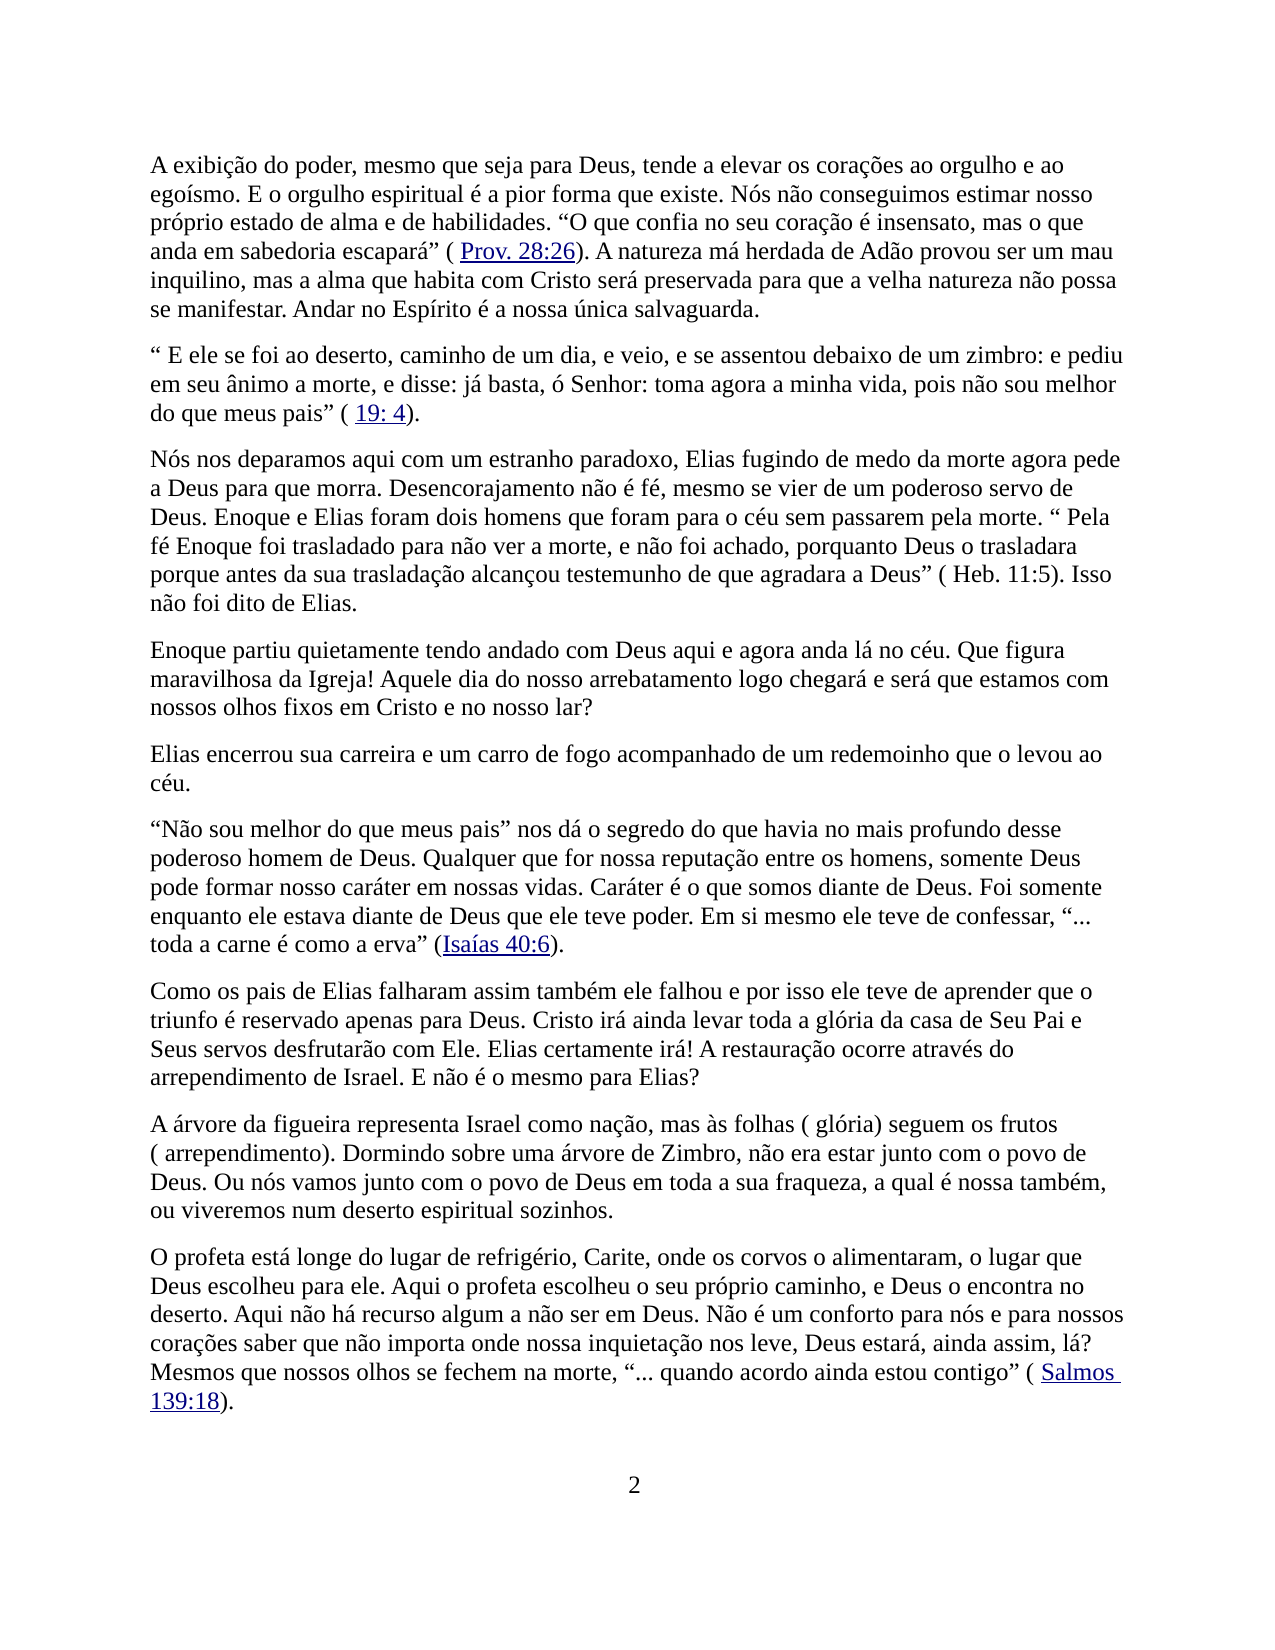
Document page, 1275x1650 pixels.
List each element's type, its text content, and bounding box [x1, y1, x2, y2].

text Enoque partiu quietamente tendo andado com Deus aqui e agora anda lá no céu. Que figura maravilhosa da Igreja! Aquele dia do nosso arrebatamento logo chegará e será que estamos com nossos olhos fixos em Cristo e no nosso lar? [150, 635, 1125, 721]
text Nós nos deparamos aqui com um estranho paradoxo, Elias fugindo de medo da morte agora pede a Deus para que morra. Desencorajamento não é fé, mesmo se vier de um poderoso servo de Deus. Enoque e Elias foram dois homens que foram para o céu sem passarem pela morte. “ Pela fé Enoque foi trasladado para não ver a morte, e não foi achado, porquanto Deus o trasladara porque antes da sua trasladação alcançou testemunho de que agradara a Deus” ( Heb. 11:5). Isso não foi dito de Elias. [150, 444, 1125, 617]
text O profeta está longe do lugar de refrigério, Carite, onde os corvos o alimentaram, o lugar que Deus escolheu para ele. Aqui o profeta escolheu o seu próprio caminho, e Deus o encontra no deserto. Aqui não há recurso algum a não ser em Deus. Não é um conforto para nós e para nossos corações saber que não importa onde nossa inquietação nos leve, Deus estará, ainda assim, lá? Mesmos que nossos olhos se fechem na morte, “... quando acordo ainda estou contigo” ( Salmos 139:18). [150, 1242, 1125, 1414]
text Como os pais de Elias falharam assim também ele falhou e por isso ele teve de aprender que o triunfo é reservado apenas para Deus. Cristo irá ainda levar toda a glória da casa de Seu Pai e Seus servos desfrutarão com Ele. Elias certamente irá! A restauração ocorre através do arrependimento de Israel. E não é o mesmo para Elias? [150, 976, 1125, 1091]
text “ E ele se foi ao deserto, caminho de um dia, e veio, e se assentou debaixo de um zimbro: e pediu em seu ânimo a morte, e disse: já basta, ó Senhor: toma agora a minha vida, pois não sou melhor do que meus pais” ( 19: 4). [150, 340, 1125, 427]
text A exibição do poder, mesmo que seja para Deus, tende a elevar os corações ao orgulho e ao egoísmo. E o orgulho espiritual é a pior forma que existe. Nós não conseguimos estimar nosso próprio estado de alma e de habilidades. “O que confia no seu coração é insensato, mas o que anda em sabedoria escapará” ( Prov. 28:26). A natureza má herdada de Adão provou ser um mau inquilino, mas a alma que habita com Cristo será preservada para que a velha natureza não possa se manifestar. Andar no Espírito é a nossa única salvaguarda. [150, 150, 1125, 322]
text “Não sou melhor do que meus pais” nos dá o segredo do que havia no mais profundo desse poderoso homem de Deus. Qualquer que for nossa reputação entre os homens, somente Deus pode formar nosso caráter em nossas vidas. Caráter é o que somos diante de Deus. Foi somente enquanto ele estava diante de Deus que ele teve poder. Em si mesmo ele teve de confessar, “... toda a carne é como a erva” (Isaías 40:6). [150, 814, 1125, 958]
text Elias encerrou sua carreira e um carro de fogo acompanhado de um redemoinho que o levou ao céu. [150, 739, 1125, 797]
text A árvore da figueira representa Israel como nação, mas às folhas ( glória) seguem os frutos ( arrependimento). Dormindo sobre uma árvore de Zimbro, não era estar junto com o povo de Deus. Ou nós vamos junto com o povo de Deus em toda a sua fraqueza, a qual é nossa também, ou viveremos num deserto espiritual sozinhos. [150, 1109, 1125, 1224]
